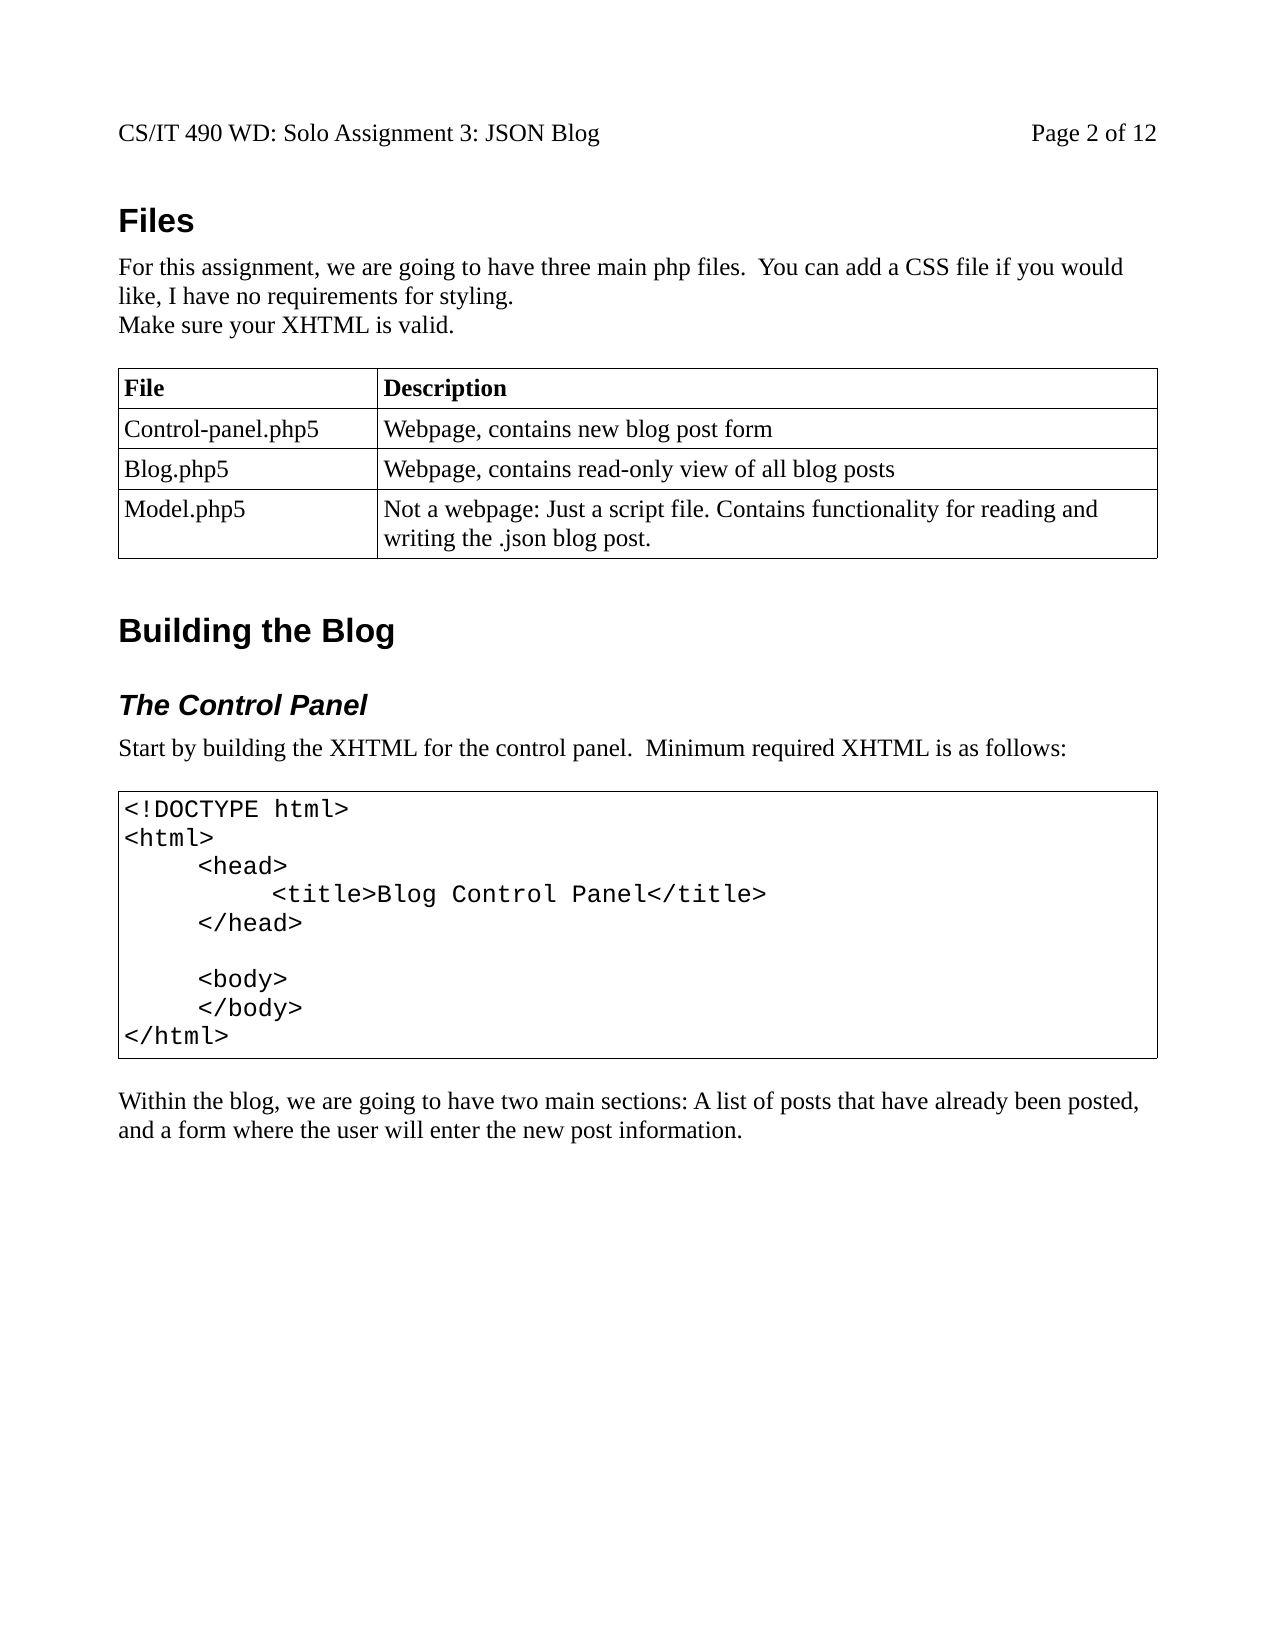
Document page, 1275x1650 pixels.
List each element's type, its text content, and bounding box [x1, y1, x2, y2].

table_cell Not a webpage: Just a script file. Contains functionality for reading and writing the .json blog post. [378, 490, 1157, 557]
table_cell Model.php5 [119, 490, 377, 557]
table_cell Control-panel.php5 [119, 409, 377, 448]
text Start by building the XHTML for the control panel. Minimum required XHTML is as follows: [118, 733, 1157, 762]
table_header File [119, 369, 377, 408]
text Make sure your XHTML is valid. [118, 310, 1157, 339]
subtitle Files [118, 201, 1157, 240]
table_header Description [378, 369, 1157, 408]
table_cell Webpage, contains new blog post form [378, 409, 1157, 448]
subtitle The Control Panel [118, 687, 1157, 721]
text For this assignment, we are going to have three main php files. You can add a CSS file if you would like, I have no requirements for styling. [118, 252, 1157, 310]
text Within the blog, we are going to have two main sections: A list of posts that have already been posted, and a form where the user will enter the new post information. [118, 1086, 1157, 1144]
table_cell Webpage, contains read-only view of all blog posts [378, 449, 1157, 488]
subtitle Building the Blog [118, 611, 1157, 650]
table_header <!DOCTYPE html> <html> <head> <title>Blog Control Panel</title> </head> <body> </body> </html> [119, 792, 1157, 1058]
table_cell Blog.php5 [119, 449, 377, 488]
